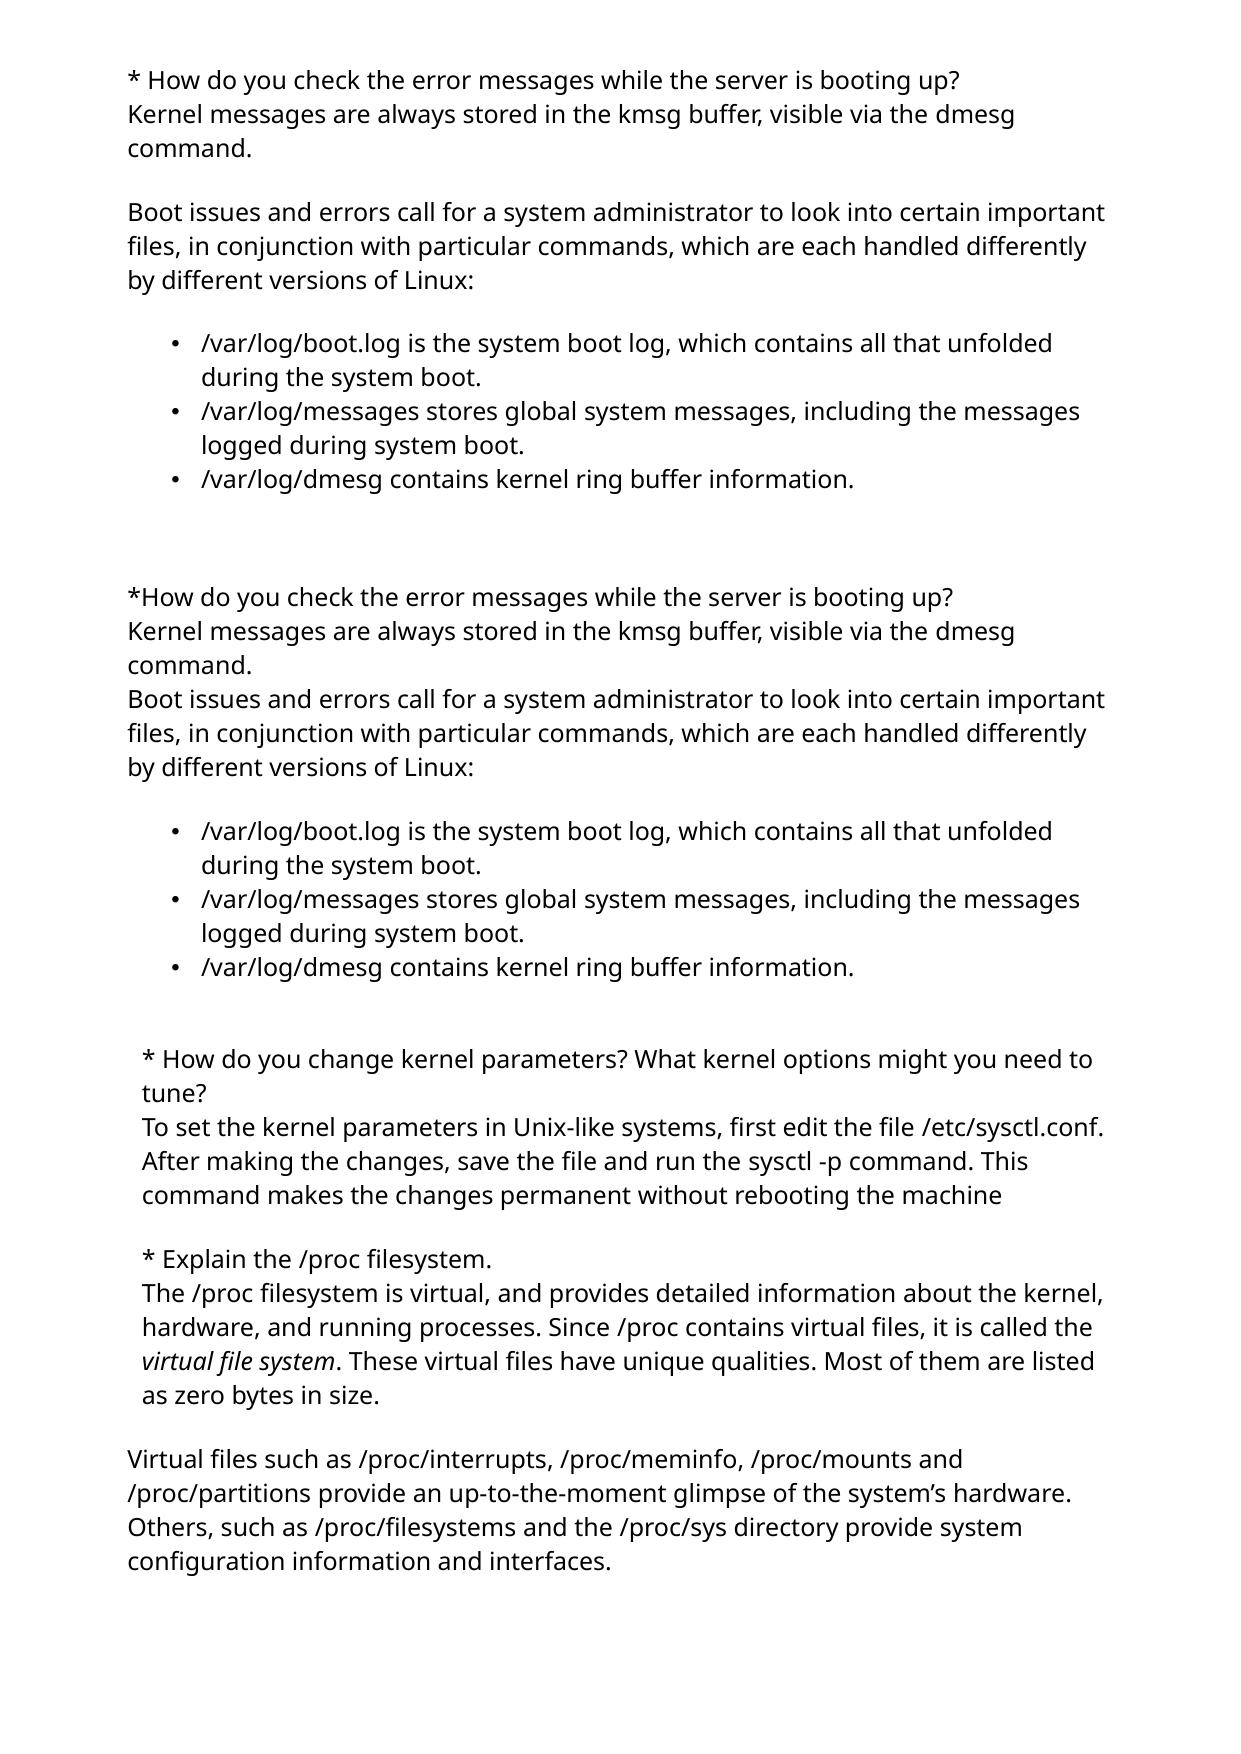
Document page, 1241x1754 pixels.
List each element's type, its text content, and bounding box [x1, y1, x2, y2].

list * Explain the /proc filesystem. The /proc filesystem is virtual, and provides detailed information about the kernel, hardware, and running processes. Since /proc contains virtual files, it is called the virtual file system. These virtual files have unique qualities. Most of them are listed as zero bytes in size. [112, 1242, 1114, 1412]
text Virtual files such as /proc/interrupts, /proc/meminfo, /proc/mounts and /proc/partitions provide an up-to-the-moment glimpse of the system’s hardware. Others, such as /proc/filesystems and the /proc/sys directory provide system configuration information and interfaces. [127, 1441, 1114, 1578]
list /var/log/boot.log is the system boot log, which contains all that unfolded during the system boot. [171, 813, 1114, 881]
text *How do you check the error messages while the server is booting up? Kernel messages are always stored in the kmsg buffer, visible via the dmesg command. Boot issues and errors call for a system administrator to look into certain important files, in conjunction with particular commands, which are each handled differently by different versions of Linux: [127, 579, 1114, 784]
list /var/log/messages stores global system messages, including the messages logged during system boot. [171, 881, 1114, 949]
text * How do you check the error messages while the server is booting up? Kernel messages are always stored in the kmsg buffer, visible via the dmesg command. [127, 62, 1114, 165]
text Boot issues and errors call for a system administrator to look into certain important files, in conjunction with particular commands, which are each handled differently by different versions of Linux: [127, 194, 1114, 296]
list /var/log/dmesg contains kernel ring buffer information. [171, 462, 1114, 496]
list /var/log/dmesg contains kernel ring buffer information. [171, 949, 1114, 1012]
list /var/log/messages stores global system messages, including the messages logged during system boot. [171, 394, 1114, 462]
list /var/log/boot.log is the system boot log, which contains all that unfolded during the system boot. [171, 326, 1114, 394]
list * How do you change kernel parameters? What kernel options might you need to tune? To set the kernel parameters in Unix-like systems, first edit the file /etc/sysctl.conf. After making the changes, save the file and run the sysctl -p command. This command makes the changes permanent without rebooting the machine [112, 1042, 1114, 1212]
